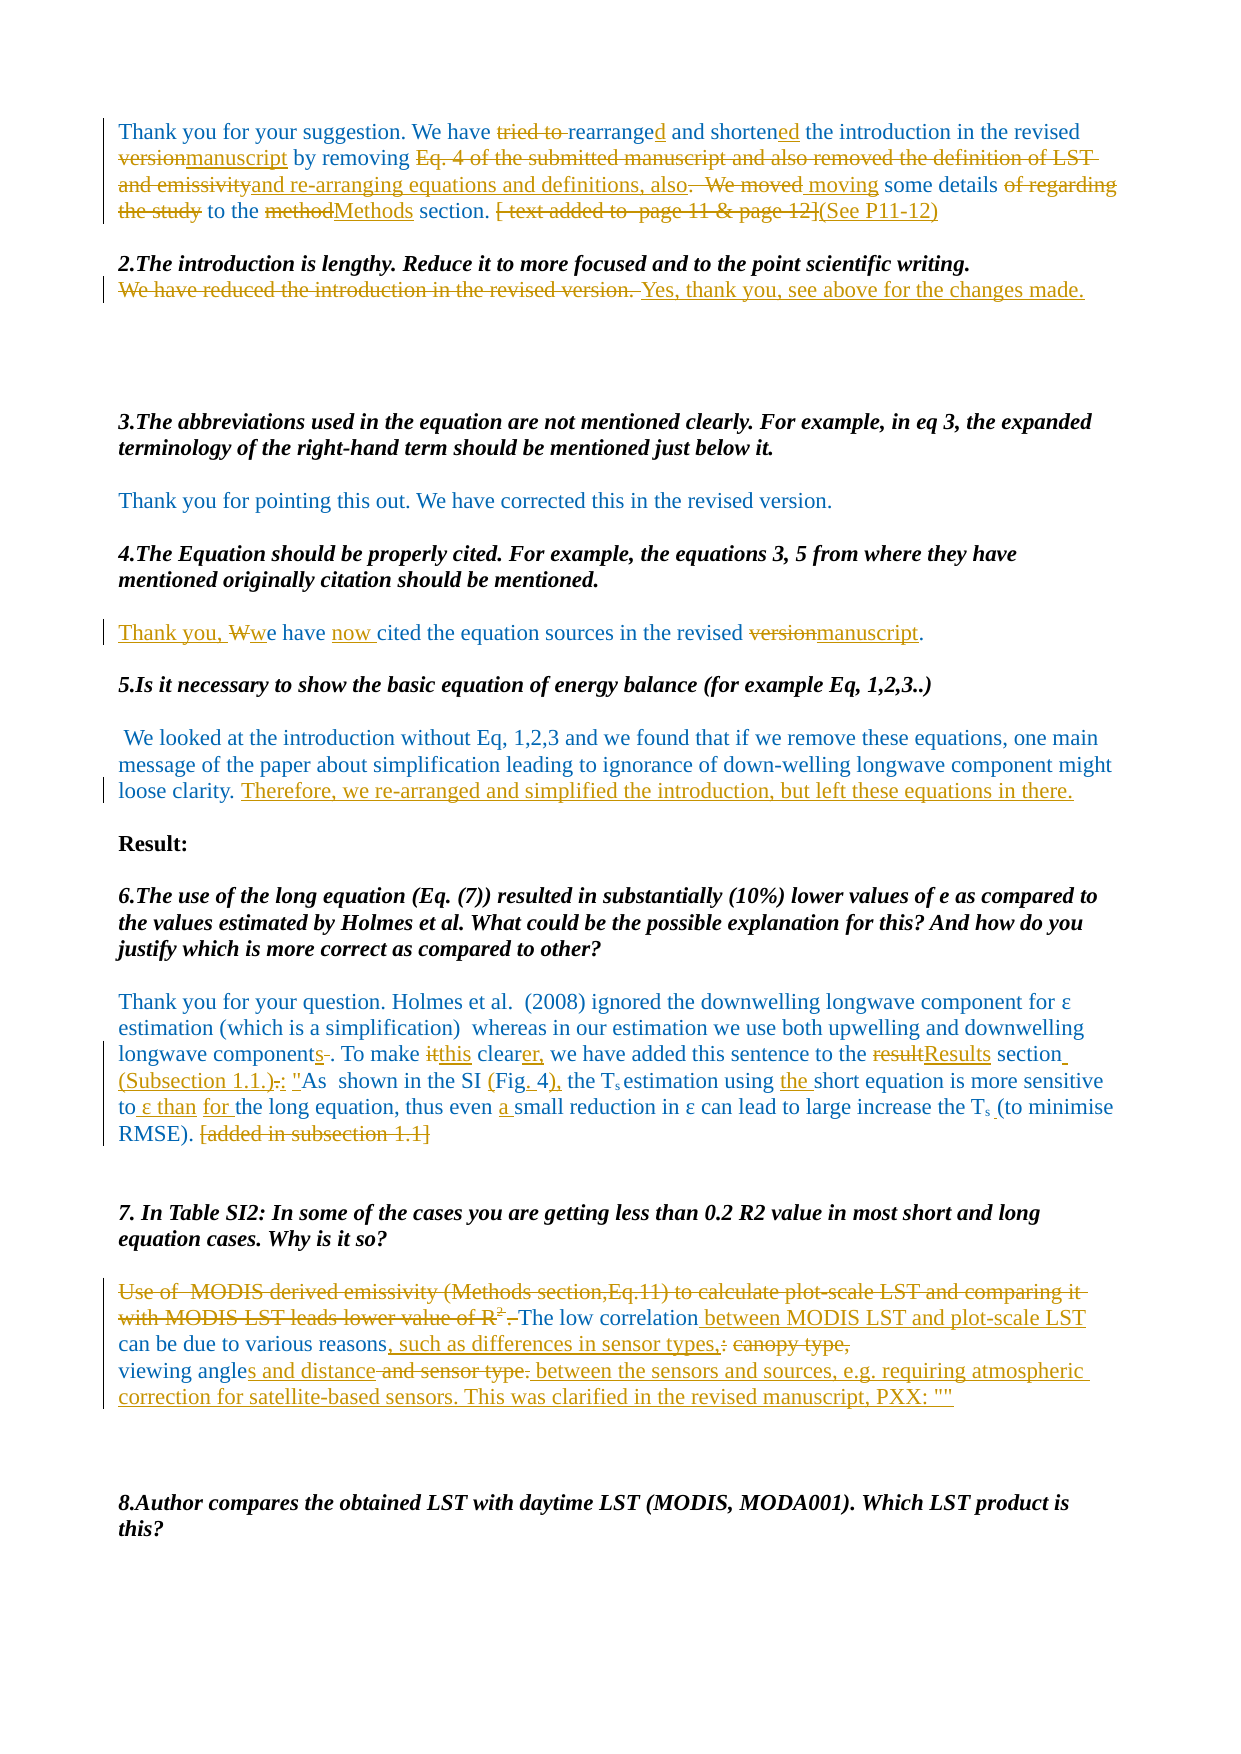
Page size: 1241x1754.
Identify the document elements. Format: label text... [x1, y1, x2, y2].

text Thank you for your suggestion. We have rearranged and shortened the introduction in the revised manuscript by removing and re-arranging equations and definitions, also moving some details to the Methods section. (See P11-12) [118, 118, 1122, 223]
text The low correlation between MODIS LST and plot-scale LST can be due to various reasons, such as differences in sensor types, viewing angles and distance between the sensors and sources, e.g. requiring atmospheric correction for satellite-based sensors. This was clarified in the revised manuscript, PXX: "" [118, 1278, 1122, 1357]
text Yes, thank you, see above for the changes made. [118, 276, 1122, 303]
text 3.The abbreviations used in the equation are not mentioned clearly. For example, in eq 3, the expanded terminology of the right-hand term should be mentioned just below it. [118, 382, 1122, 461]
text Result: [118, 803, 1122, 856]
text Thank you, we have now cited the equation sources in the revised manuscript. [118, 619, 1122, 645]
text 7. In Table SI2: In some of the cases you are getting less than 0.2 R2 value in most short and long equation cases. Why is it so? [118, 1199, 1122, 1251]
text 5.Is it necessary to show the basic equation of energy balance (for example Eq, 1,2,3..) [118, 645, 1122, 698]
text 4.The Equation should be properly cited. For example, the equations 3, 5 from where they have mentioned originally citation should be mentioned. [118, 513, 1122, 592]
text 6.The use of the long equation (Eq. (7)) resulted in substantially (10%) lower values of e as compared to the values estimated by Holmes et al. What could be the possible explanation for this? And how do you justify which is more correct as compared to other? [118, 856, 1122, 961]
text 2.The introduction is lengthy. Reduce it to more focused and to the point scientific writing. [118, 250, 1122, 276]
text 8.Author compares the obtained LST with daytime LST (MODIS, MODA001). Which LST product is this? [118, 1462, 1122, 1541]
text Thank you for pointing this out. We have corrected this in the revised version. [118, 487, 1122, 513]
text Thank you for your question. Holmes et al. (2008) ignored the downwelling longwave component for ε estimation (which is a simplification) whereas in our estimation we use both upwelling and downwelling longwave components. To make this clearer, we have added this sentence to the Results section (Subsection 1.1.): "As shown in the SI (Fig. 4), the Ts estimation using the short equation is more sensitive to ε than for the long equation, thus even a small reduction in ε can lead to large increase the Ts (to minimise RMSE). [118, 988, 1122, 1146]
text We looked at the introduction without Eq, 1,2,3 and we found that if we remove these equations, one main message of the paper about simplification leading to ignorance of down-welling longwave component might loose clarity. Therefore, we re-arranged and simplified the introduction, but left these equations in there. [118, 724, 1122, 803]
